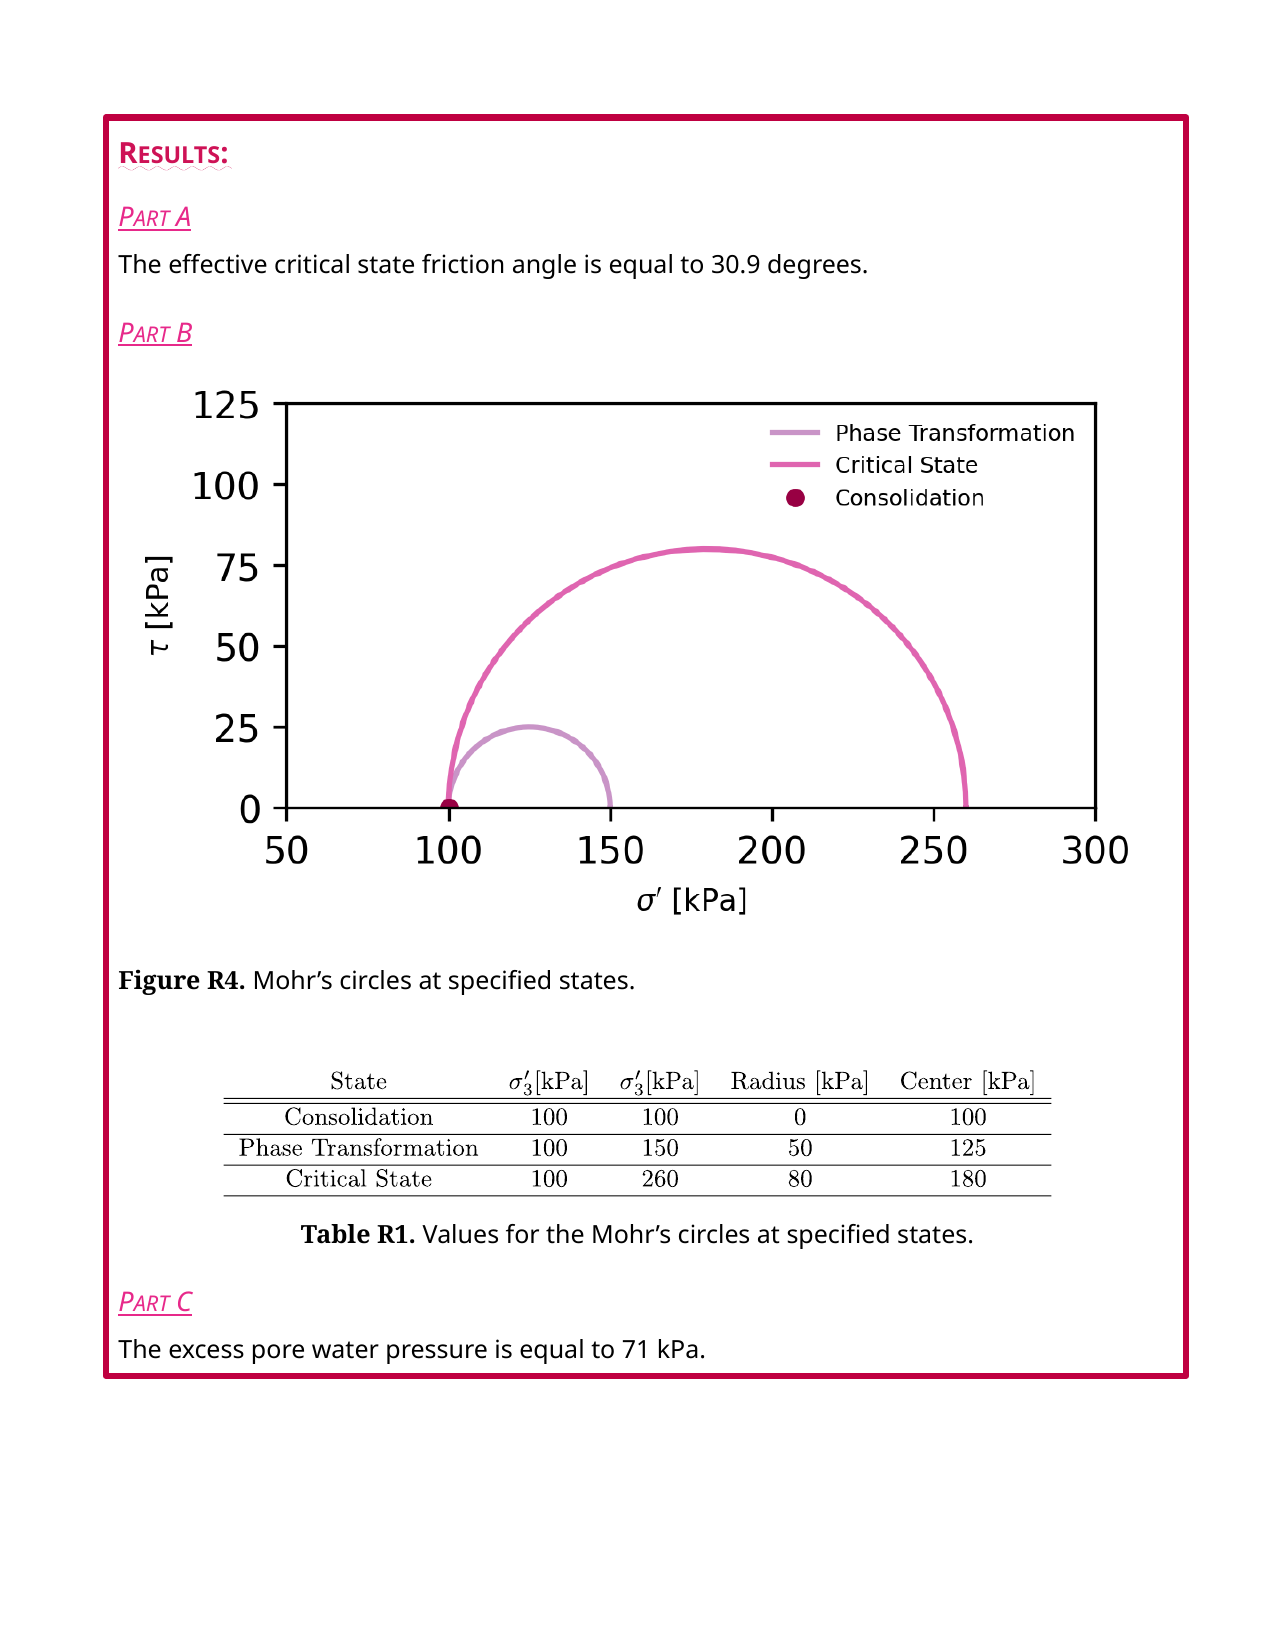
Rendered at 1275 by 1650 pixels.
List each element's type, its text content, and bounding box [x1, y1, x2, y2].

text The excess pore water pressure is equal to 71 kPa. [118, 1332, 1157, 1366]
subtitle Part B [118, 313, 1157, 350]
text Figure R4. Mohr’s circles at specified states. [118, 963, 1157, 997]
picture [118, 362, 1157, 943]
subtitle Part A [118, 197, 1157, 234]
subtitle Results: [118, 133, 1157, 172]
text Table R1. Values for the Mohr’s circles at specified states. [118, 1216, 1157, 1250]
subtitle Part C [118, 1282, 1157, 1319]
text The effective critical state friction angle is equal to 30.9 degrees. [118, 247, 1157, 281]
